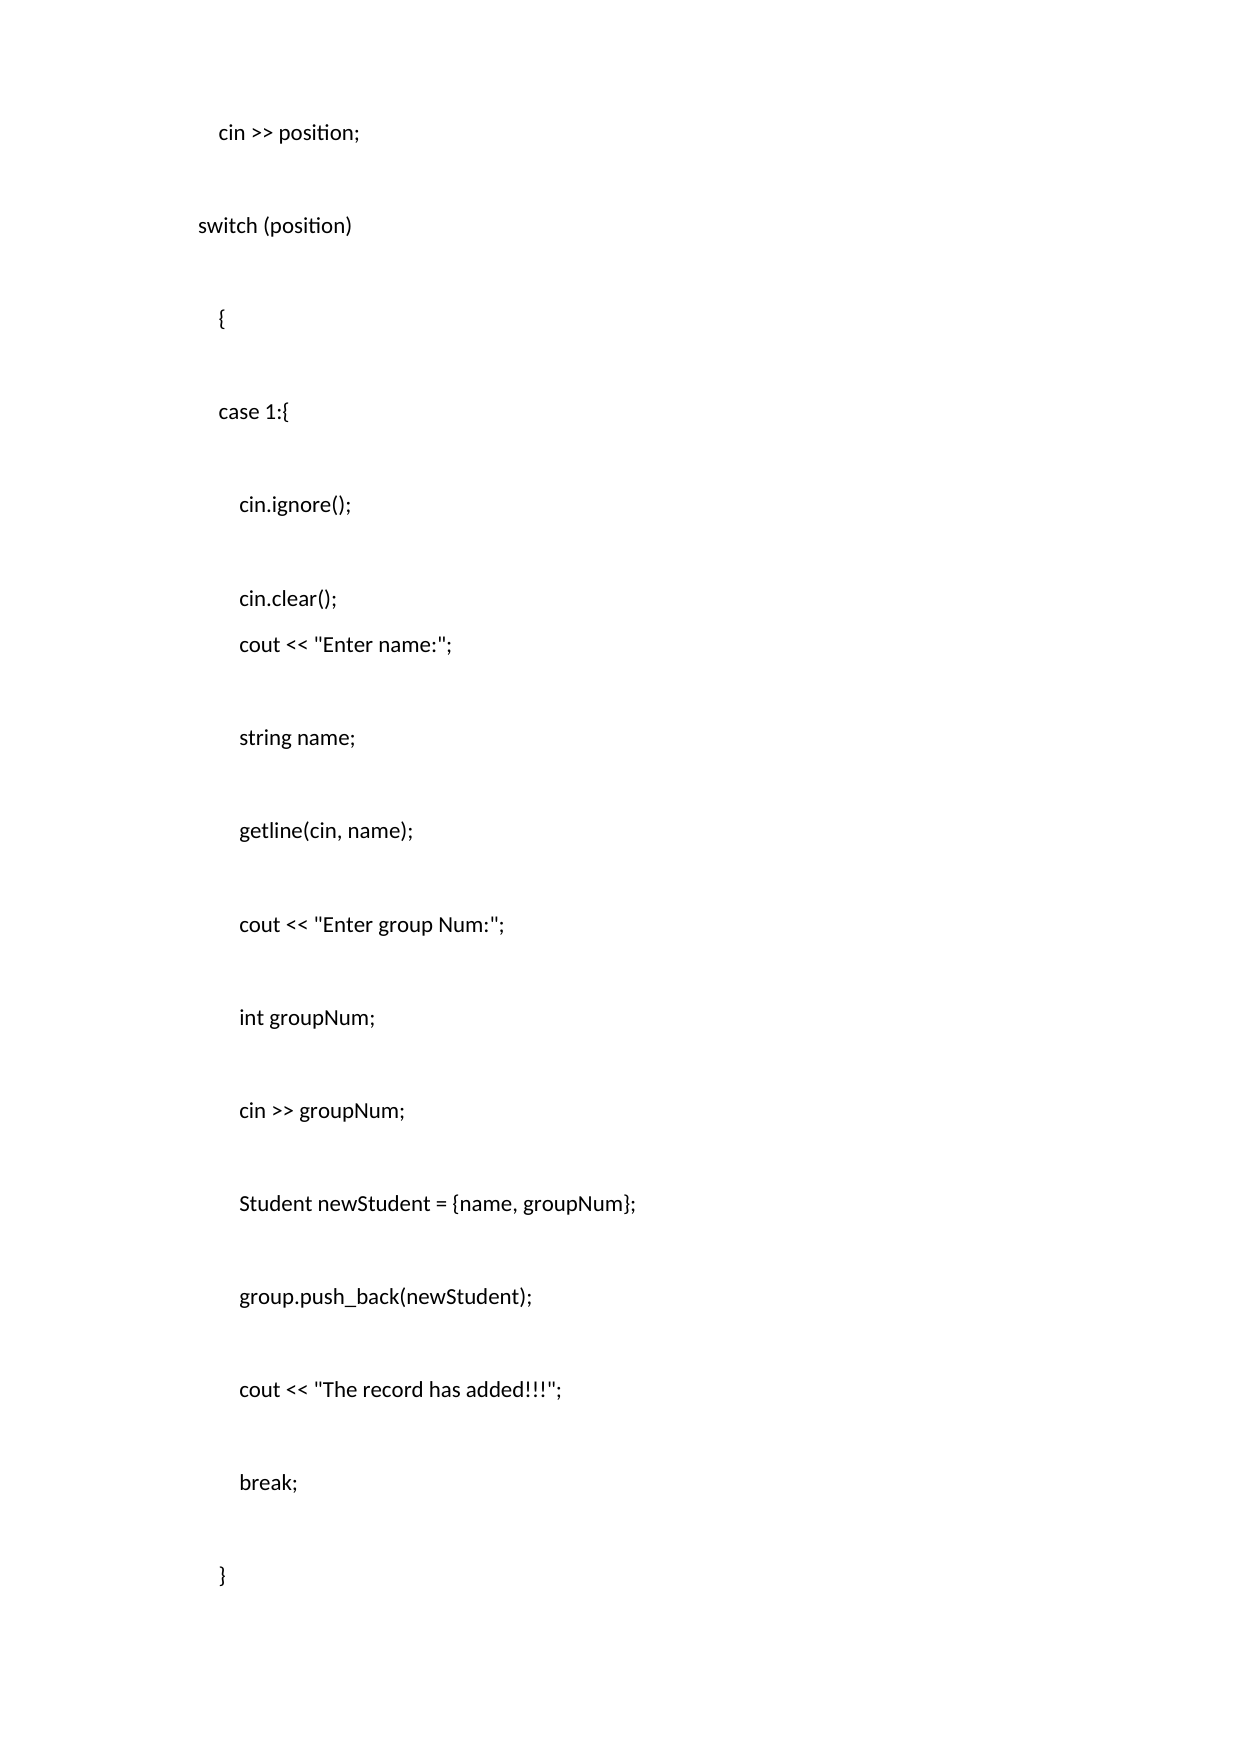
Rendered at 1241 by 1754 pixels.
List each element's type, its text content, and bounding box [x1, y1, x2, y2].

text cin.ignore(); [177, 491, 1152, 519]
text cout << "Enter group Num:"; [177, 910, 1152, 938]
text cout << "Enter name:"; [177, 630, 1152, 658]
text } [177, 1562, 1152, 1589]
text break; [177, 1468, 1152, 1496]
text string name; [177, 723, 1152, 751]
text int groupNum; [177, 1003, 1152, 1031]
text Student newStudent = {name, groupNum}; [177, 1189, 1152, 1217]
text cin >> position; [177, 118, 1152, 146]
text group.push_back(newStudent); [177, 1282, 1152, 1310]
text cin.clear(); [177, 584, 1152, 612]
text getline(cin, name); [177, 817, 1152, 844]
text case 1:{ [177, 397, 1152, 426]
text cout << "The record has added!!!"; [177, 1375, 1152, 1403]
text cin >> groupNum; [177, 1096, 1152, 1124]
text { [177, 304, 1152, 332]
text switch (position) [177, 211, 1152, 239]
